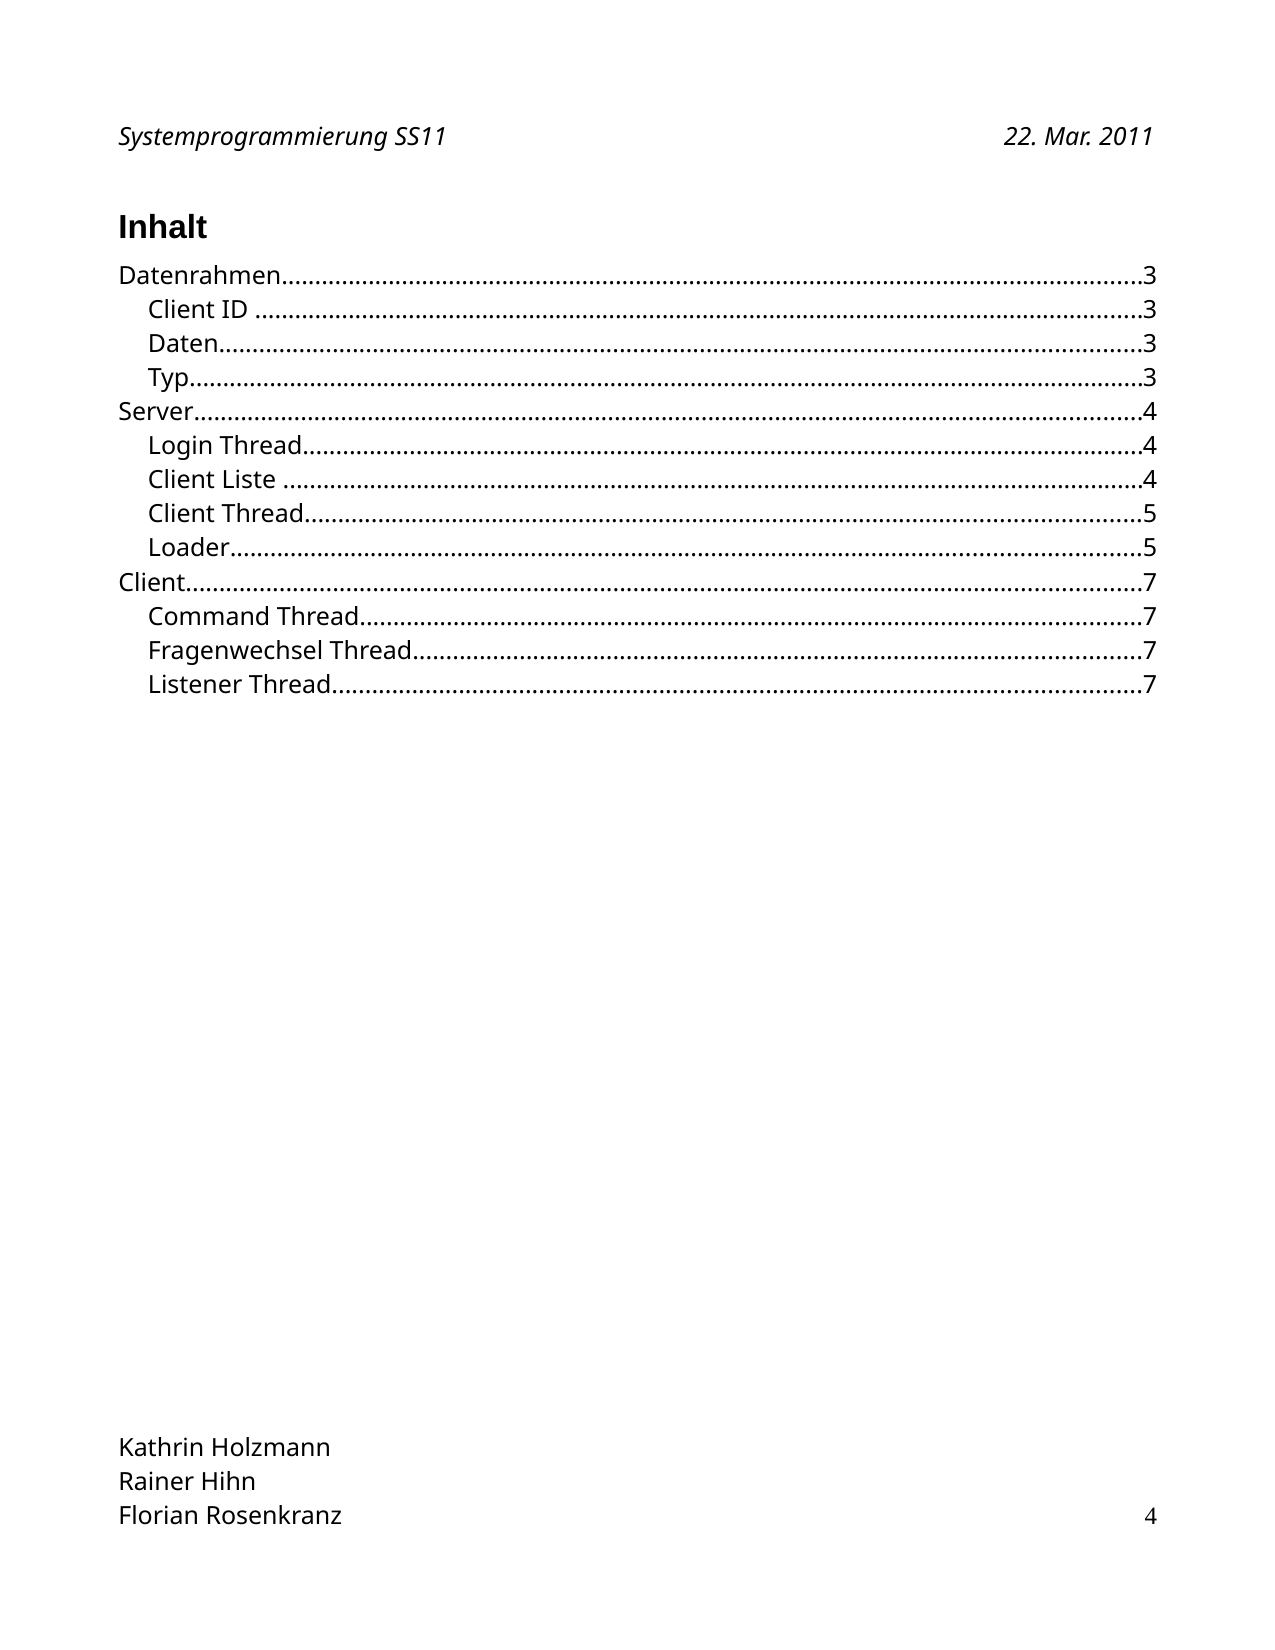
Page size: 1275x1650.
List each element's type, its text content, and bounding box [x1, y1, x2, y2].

text Client Liste 4 [148, 462, 1157, 496]
text Loader 5 [148, 530, 1157, 564]
text Fragenwechsel Thread 7 [148, 632, 1157, 666]
text Command Thread 7 [148, 598, 1157, 632]
text Client ID 3 [148, 292, 1157, 326]
text Login Thread 4 [148, 428, 1157, 462]
subtitle Inhalt [118, 207, 1157, 245]
text Listener Thread 7 [148, 666, 1157, 700]
text Typ 3 [148, 360, 1157, 394]
text Server 4 [118, 394, 1157, 428]
text Datenrahmen 3 [118, 258, 1157, 292]
text Daten 3 [148, 326, 1157, 360]
text Client Thread 5 [148, 496, 1157, 530]
text Client 7 [118, 564, 1157, 598]
